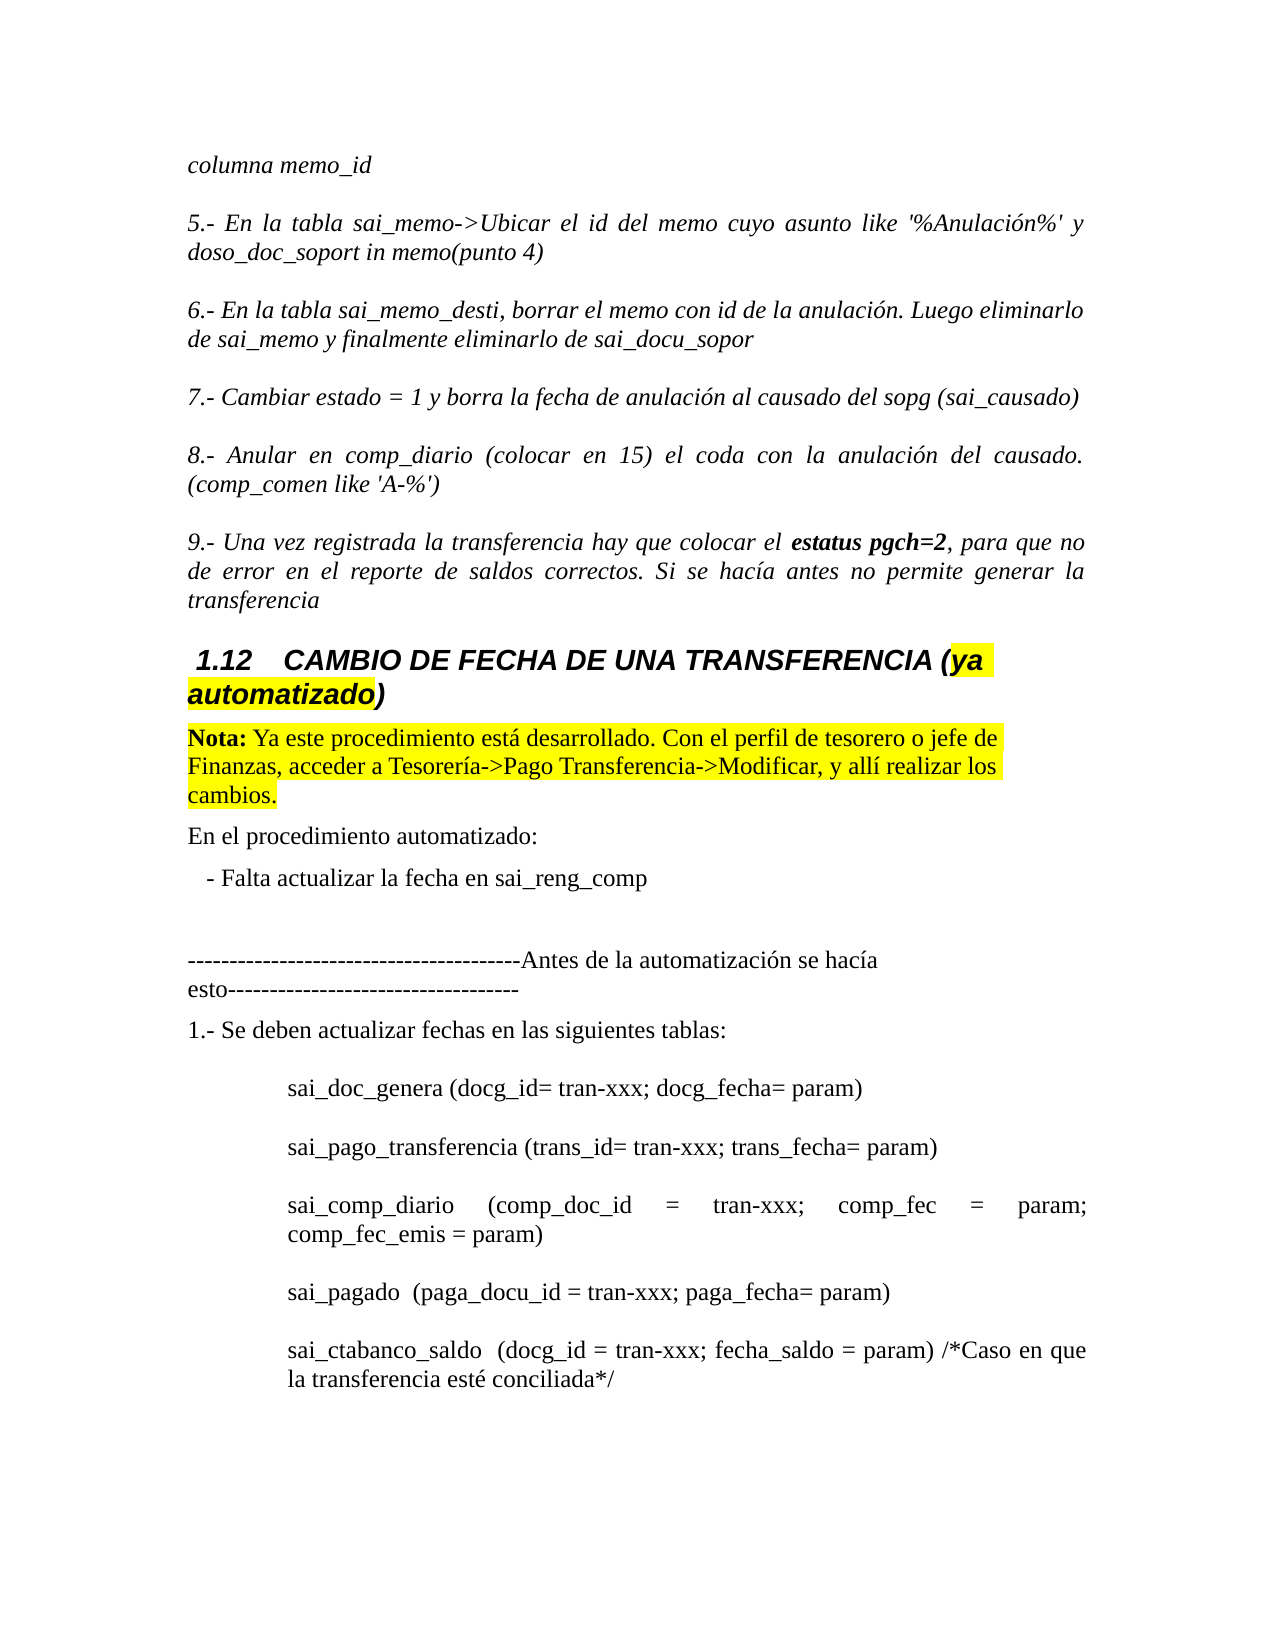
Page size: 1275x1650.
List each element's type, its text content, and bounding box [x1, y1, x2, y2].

text sai_pagado (paga_docu_id = tran-xxx; paga_fecha= param) [287, 1277, 1087, 1306]
text - Falta actualizar la fecha en sai_reng_comp [187, 863, 1087, 891]
text 8.- Anular en comp_diario (colocar en 15) el coda con la anulación del causado. (comp_comen like 'A-%') [187, 440, 1087, 498]
text 5.- En la tabla sai_memo->Ubicar el id del memo cuyo asunto like '%Anulación%' y doso_doc_soport in memo(punto 4) [187, 208, 1087, 266]
text sai_pago_transferencia (trans_id= tran-xxx; trans_fecha= param) [287, 1132, 1087, 1160]
text En el procedimiento automatizado: [187, 821, 1087, 850]
text ----------------------------------------Antes de la automatización se hacía esto----------------------------------- [187, 945, 1087, 1003]
text sai_comp_diario (comp_doc_id = tran-xxx; comp_fec = param; comp_fec_emis = param) [287, 1190, 1087, 1247]
text columna memo_id [187, 150, 1087, 179]
text 6.- En la tabla sai_memo_desti, borrar el memo con id de la anulación. Luego eliminarlo de sai_memo y finalmente eliminarlo de sai_docu_sopor [187, 295, 1087, 353]
text 1.- Se deben actualizar fechas en las siguientes tablas: [187, 1015, 1087, 1044]
text sai_doc_genera (docg_id= tran-xxx; docg_fecha= param) [287, 1073, 1087, 1102]
subtitle CAMBIO DE FECHA DE UNA TRANSFERENCIA (ya automatizado) [187, 643, 1087, 710]
text sai_ctabanco_saldo (docg_id = tran-xxx; fecha_saldo = param) /*Caso en que la transferencia esté conciliada*/ [287, 1335, 1087, 1393]
text 9.- Una vez registrada la transferencia hay que colocar el estatus pgch=2, para que no de error en el reporte de saldos correctos. Si se hacía antes no permite generar la transferencia [187, 527, 1087, 614]
text 7.- Cambiar estado = 1 y borra la fecha de anulación al causado del sopg (sai_causado) [187, 382, 1087, 411]
text Nota: Ya este procedimiento está desarrollado. Con el perfil de tesorero o jefe de Finanzas, acceder a Tesorería->Pago Transferencia->Modificar, y allí realizar los cambios. [187, 723, 1087, 809]
